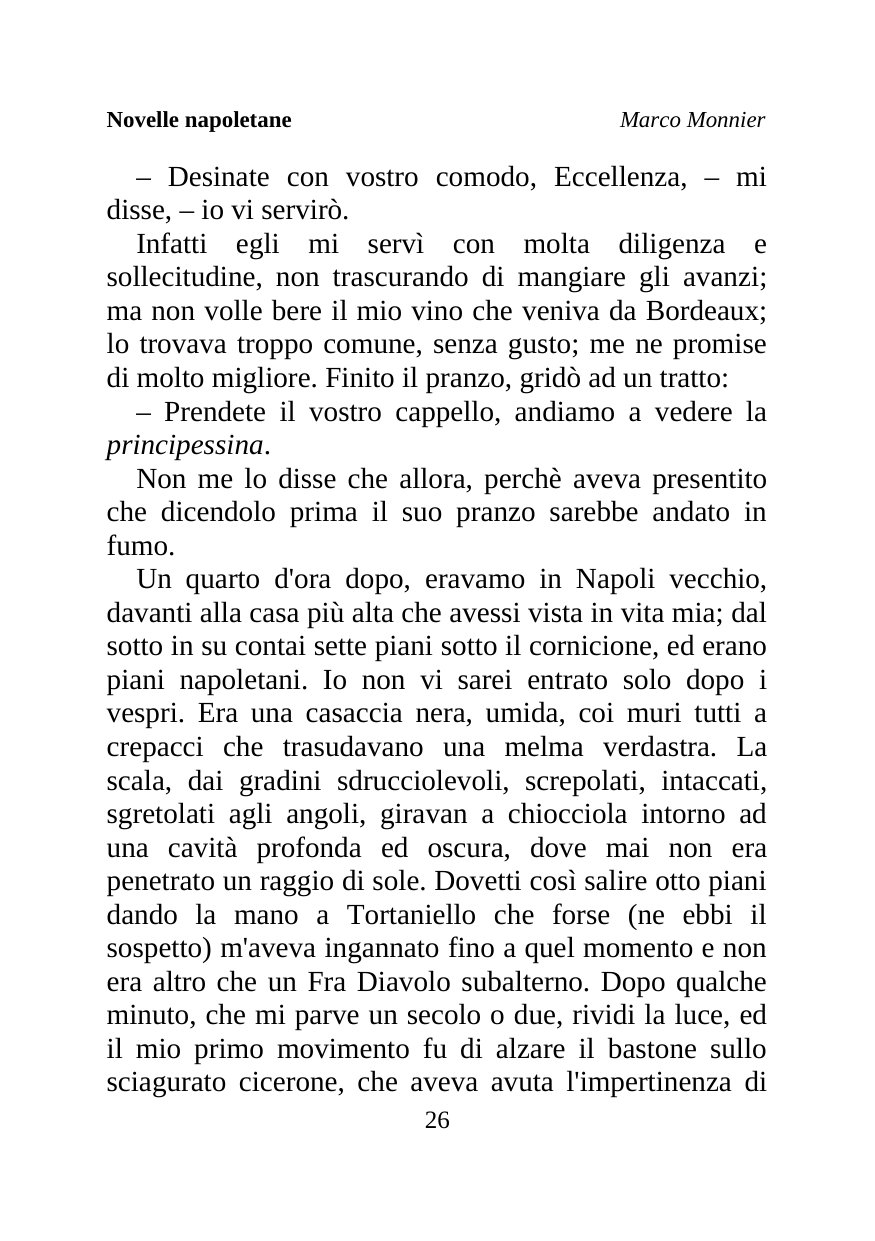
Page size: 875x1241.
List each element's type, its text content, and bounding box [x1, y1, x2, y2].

text – Desinate con vostro comodo, Eccellenza, – mi disse, – io vi servirò. [106, 159, 768, 226]
text Un quarto d'ora dopo, eravamo in Napoli vecchio, davanti alla casa più alta che avessi vista in vita mia; dal sotto in su contai sette piani sotto il cornicione, ed erano piani napoletani. Io non vi sarei entrato solo dopo i vespri. Era una casaccia nera, umida, coi muri tutti a crepacci che trasudavano una melma verdastra. La scala, dai gradini sdrucciolevoli, screpolati, intaccati, sgretolati agli angoli, giravan a chiocciola intorno ad una cavità profonda ed oscura, dove mai non era penetrato un raggio di sole. Dovetti così salire otto piani dando la mano a Tortaniello che forse (ne ebbi il sospetto) m'aveva ingannato fino a quel momento e non era altro che un Fra Diavolo subalterno. Dopo qualche minuto, che mi parve un secolo o due, rividi la luce, ed il mio primo movimento fu di alzare il bastone sullo sciagurato cicerone, che aveva avuta l'impertinenza di [106, 561, 768, 1098]
text Infatti egli mi servì con molta diligenza e sollecitudine, non trascurando di mangiare gli avanzi; ma non volle bere il mio vino che veniva da Bordeaux; lo trovava troppo comune, senza gusto; me ne promise di molto migliore. Finito il pranzo, gridò ad un tratto: [106, 226, 768, 394]
text Non me lo disse che allora, perchè aveva presentito che dicendolo prima il suo pranzo sarebbe andato in fumo. [106, 461, 768, 561]
text – Prendete il vostro cappello, andiamo a vedere la principessina. [106, 394, 768, 461]
